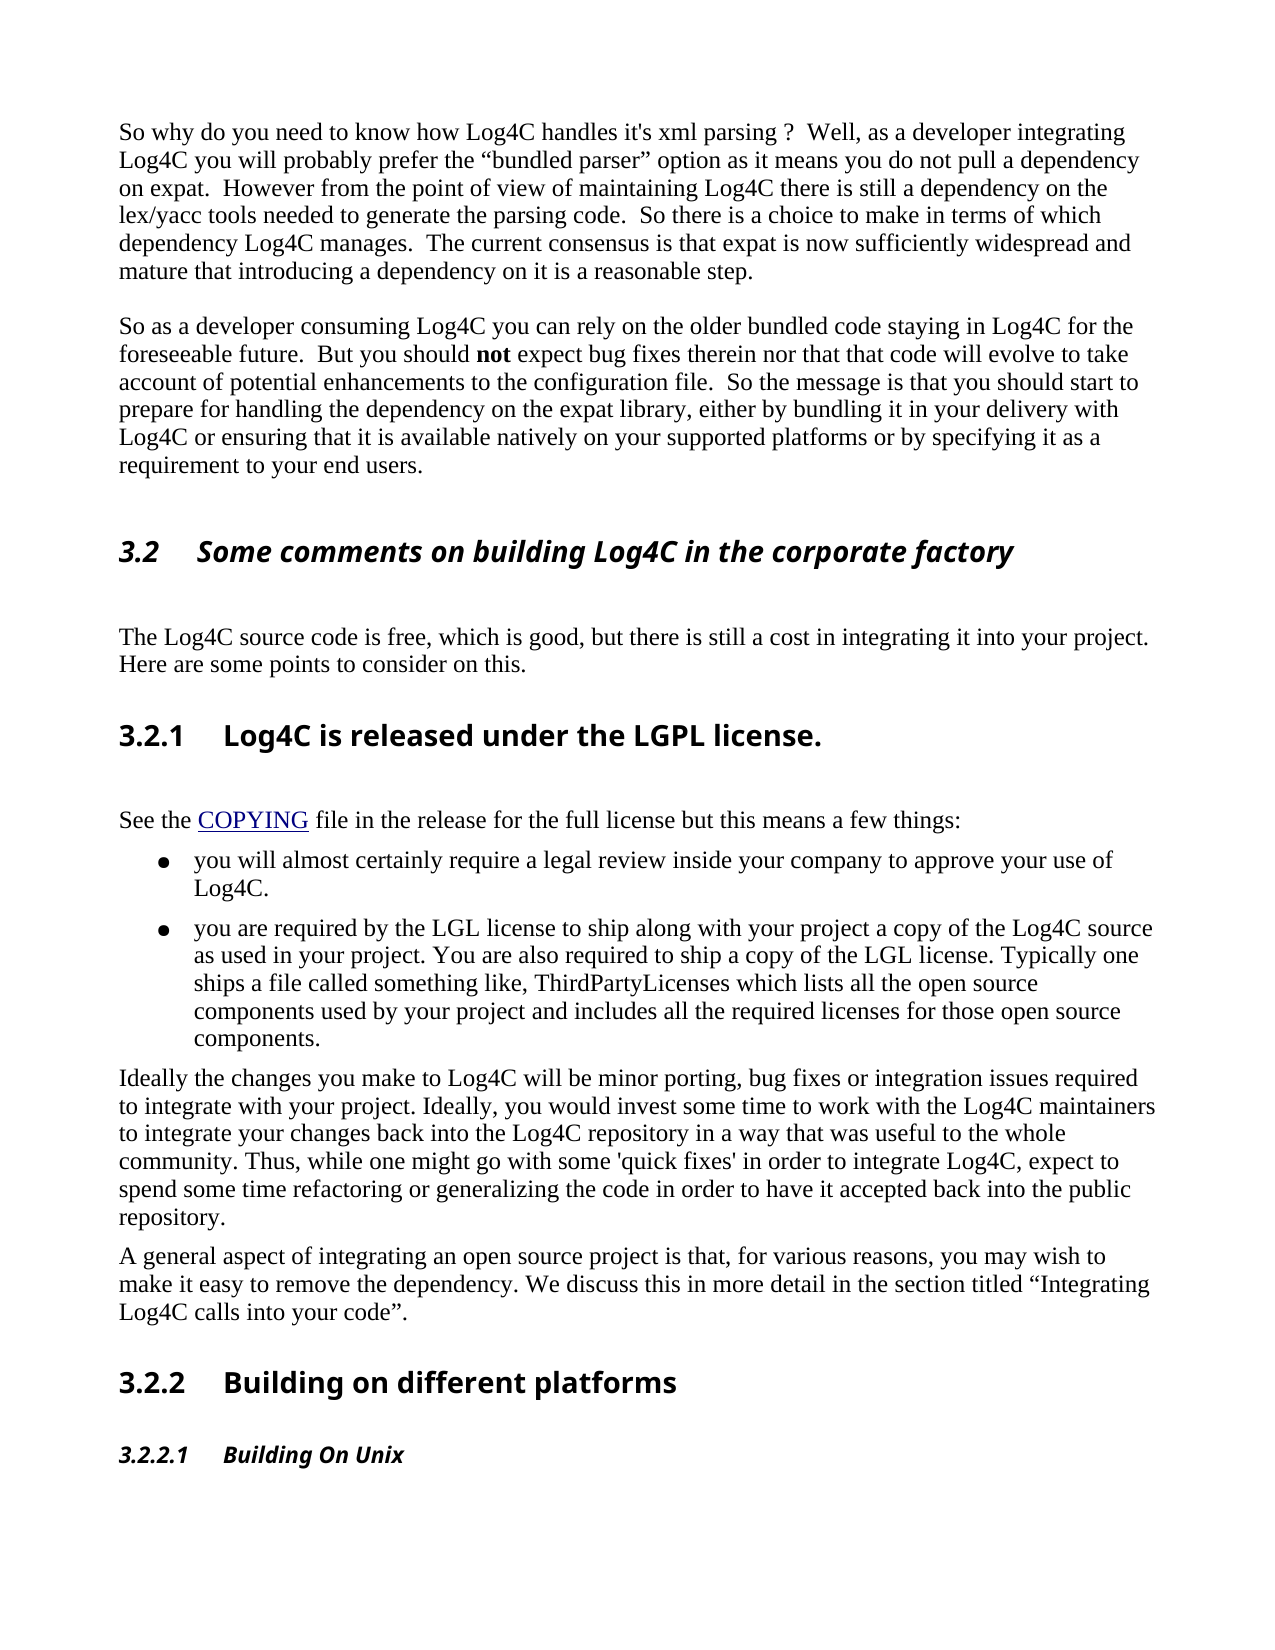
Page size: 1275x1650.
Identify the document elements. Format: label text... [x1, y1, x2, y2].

text See the COPYING file in the release for the full license but this means a few things: [118, 807, 1156, 834]
subtitle Building On Unix [118, 1439, 1156, 1470]
text The Log4C source code is free, which is good, but there is still a cost in integrating it into your project. Here are some points to consider on this. [118, 623, 1156, 678]
text So as a developer consuming Log4C you can rely on the older bundled code staying in Log4C for the foreseeable future. But you should not expect bug fixes therein nor that that code will evolve to take account of potential enhancements to the configuration file. So the message is that you should start to prepare for handling the dependency on the expat library, either by bundling it in your delivery with Log4C or ensuring that it is available natively on your supported platforms or by specifying it as a requirement to your end users. [118, 312, 1156, 479]
text Ideally the changes you make to Log4C will be minor porting, bug fixes or integration issues required to integrate with your project. Ideally, you would invest some time to work with the Log4C maintainers to integrate your changes back into the Log4C repository in a way that was useful to the whole community. Thus, while one might go with some 'quick fixes' in order to integrate Log4C, expect to spend some time refactoring or generalizing the code in order to have it accepted back into the public repository. [118, 1064, 1156, 1230]
text So why do you need to know how Log4C handles it's xml parsing ? Well, as a developer integrating Log4C you will probably prefer the “bundled parser” option as it means you do not pull a dependency on expat. However from the point of view of maintaining Log4C there is still a dependency on the lex/yacc tools needed to generate the parsing code. So there is a choice to make in terms of which dependency Log4C manages. The current consensus is that expat is now sufficiently widespread and mature that introducing a dependency on it is a reasonable step. [118, 118, 1156, 285]
subtitle Building on different platforms [118, 1362, 1156, 1402]
text A general aspect of integrating an open source project is that, for various reasons, you may wish to make it easy to remove the dependency. We discuss this in more detail in the section titled “Integrating Log4C calls into your code”. [118, 1242, 1156, 1326]
subtitle Log4C is released under the LGPL license. [118, 715, 1156, 755]
list you will almost certainly require a legal review inside your company to approve your use of Log4C. [156, 846, 1156, 902]
subtitle Some comments on building Log4C in the corporate factory [118, 531, 1156, 571]
list you are required by the LGL license to ship along with your project a copy of the Log4C source as used in your project. You are also required to ship a copy of the LGL license. Typically one ships a file called something like, ThirdPartyLicenses which lists all the open source components used by your project and includes all the required licenses for those open source components. [156, 914, 1156, 1052]
